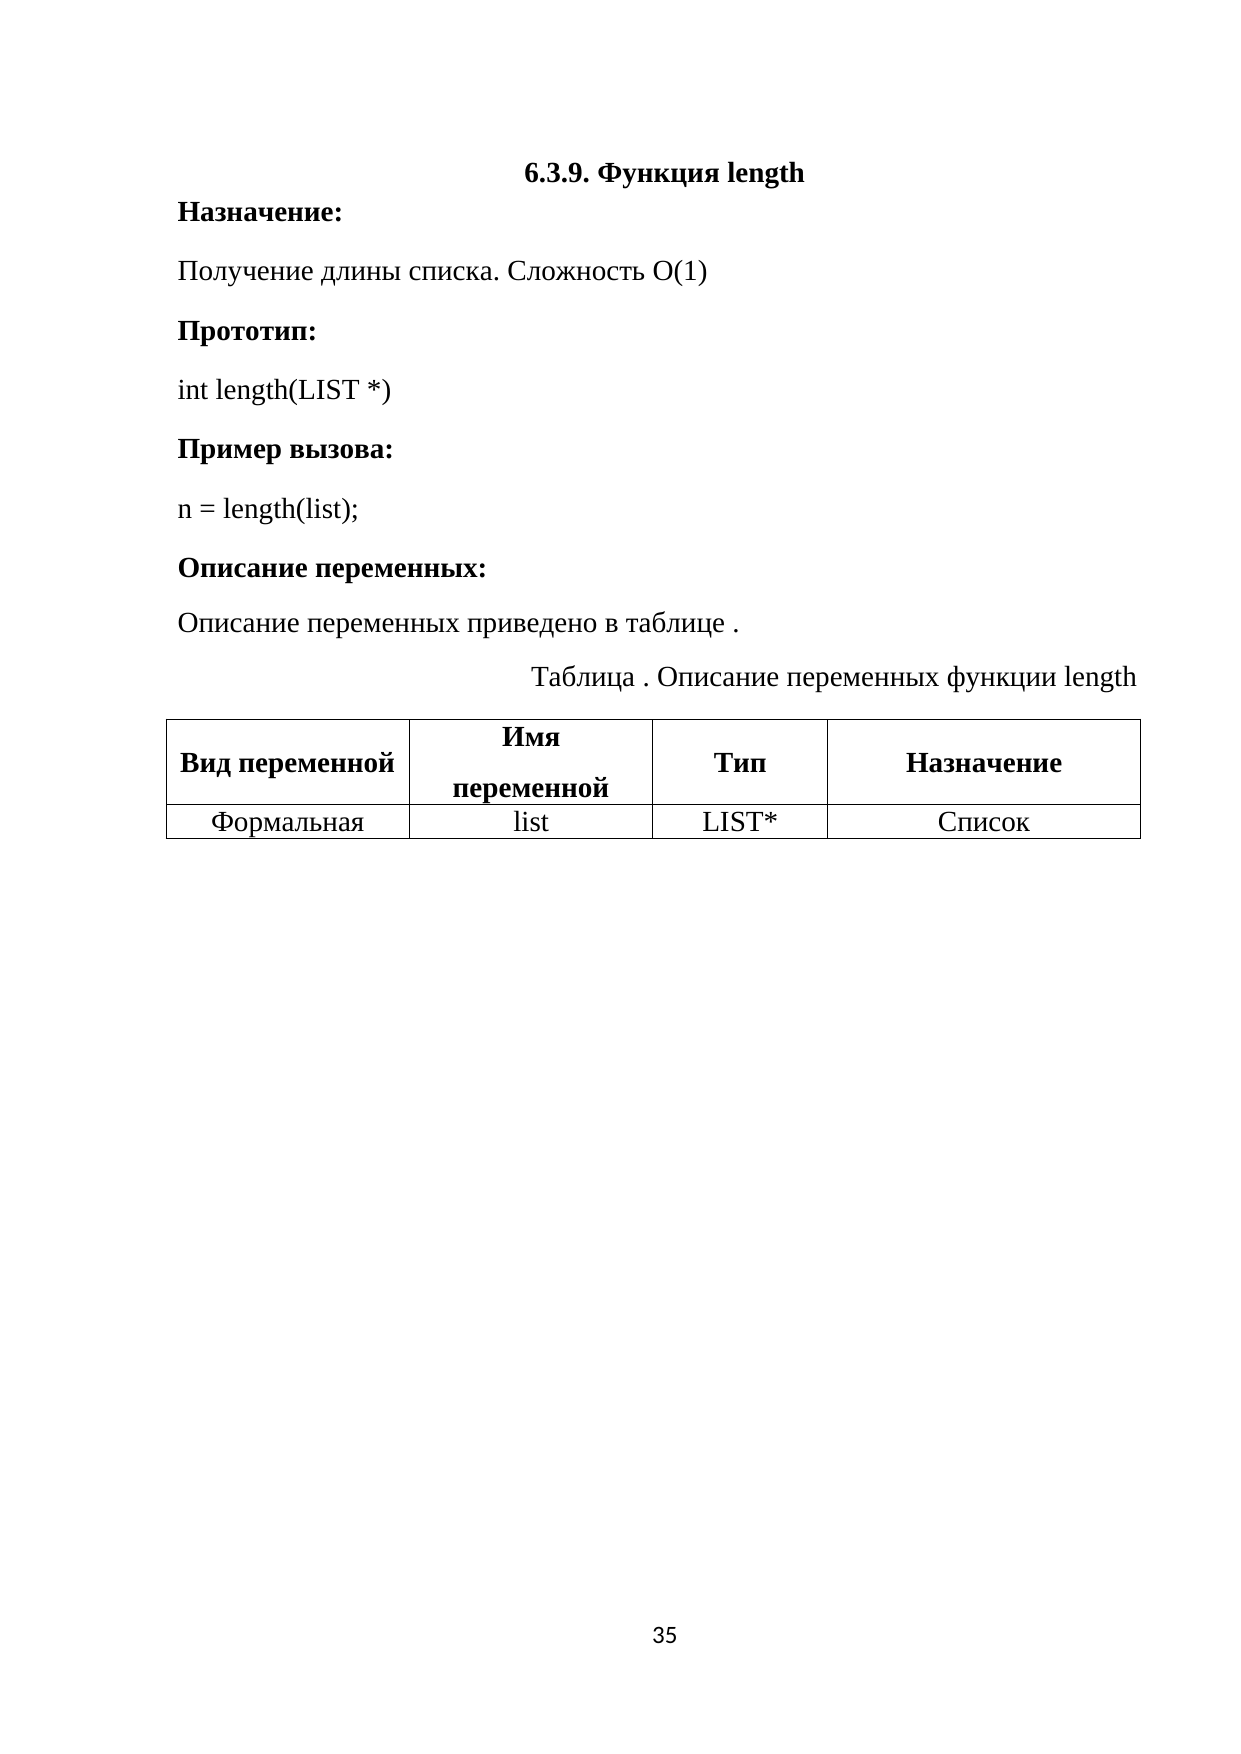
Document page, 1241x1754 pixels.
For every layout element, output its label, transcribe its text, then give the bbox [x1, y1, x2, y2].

text Пример вызова: [177, 432, 1152, 465]
text Назначение: [177, 194, 1152, 228]
table_cell Формальная [167, 805, 409, 838]
text n = length(list); [177, 491, 1152, 524]
table_cell LIST* [653, 805, 827, 838]
text Получение длины списка. Сложность O(1) [177, 253, 1152, 287]
table_header Назначение [828, 720, 1140, 803]
text Описание переменных: [177, 550, 1152, 584]
table_header Имя переменной [410, 720, 652, 803]
table_cell Cписок [828, 805, 1140, 838]
text Таблица . Описание переменных функции length [177, 659, 1137, 693]
text Описание переменных приведено в таблице . [177, 605, 1152, 638]
table_cell list [410, 805, 652, 838]
table_header Тип [653, 720, 827, 803]
text Прототип: [177, 313, 1152, 346]
table_header Вид переменной [167, 720, 409, 803]
subtitle 6.3.9. Функция length [177, 156, 1152, 189]
text int length(LIST *) [177, 372, 1152, 406]
